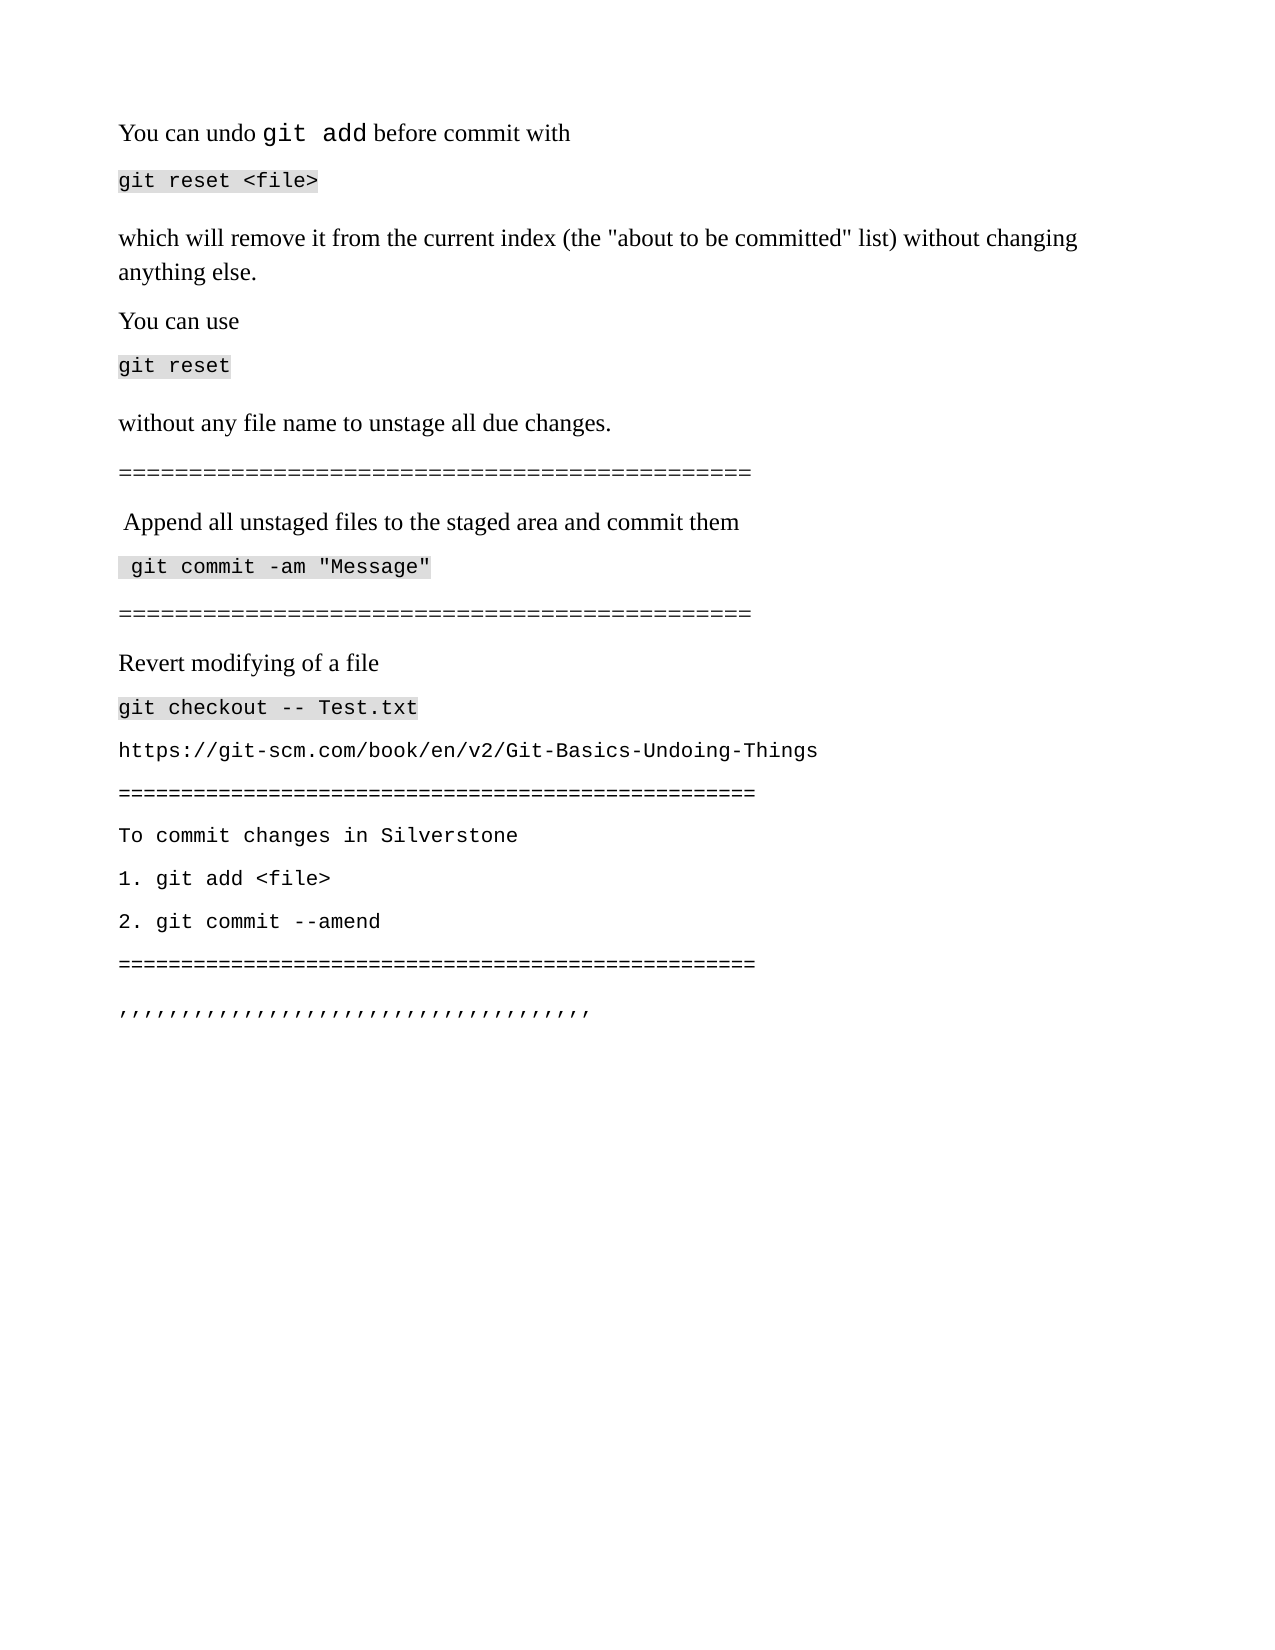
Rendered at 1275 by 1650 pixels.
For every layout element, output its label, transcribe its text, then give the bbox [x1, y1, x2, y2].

text git commit -am "Message" [118, 556, 1157, 579]
text ============================================= [118, 458, 1157, 486]
text without any file name to unstage all due changes. [118, 408, 1157, 437]
text ,,,,,,,,,,,,,,,,,,,,,,,,,,,,,,,,,,,,,, [118, 997, 1157, 1021]
text Revert modifying of a file [118, 648, 1157, 676]
text To commit changes in Silverstone [118, 826, 1157, 849]
text 1. git add <file> [118, 868, 1157, 892]
text Append all unstaged files to the staged area and commit them [118, 507, 1157, 535]
text You can undo git add before commit with [118, 118, 1157, 149]
text git checkout -- Test.txt [118, 697, 1157, 720]
text git reset [118, 355, 1157, 379]
text https://git-scm.com/book/en/v2/Git-Basics-Undoing-Things [118, 740, 1157, 763]
text =================================================== [118, 954, 1157, 978]
text You can use [118, 306, 1157, 335]
text which will remove it from the current index (the "about to be committed" list) without changing anything else. [118, 223, 1157, 286]
text git reset <file> [118, 170, 1157, 193]
text ============================================= [118, 599, 1157, 627]
text 2. git commit --amend [118, 911, 1157, 935]
text =================================================== [118, 783, 1157, 806]
